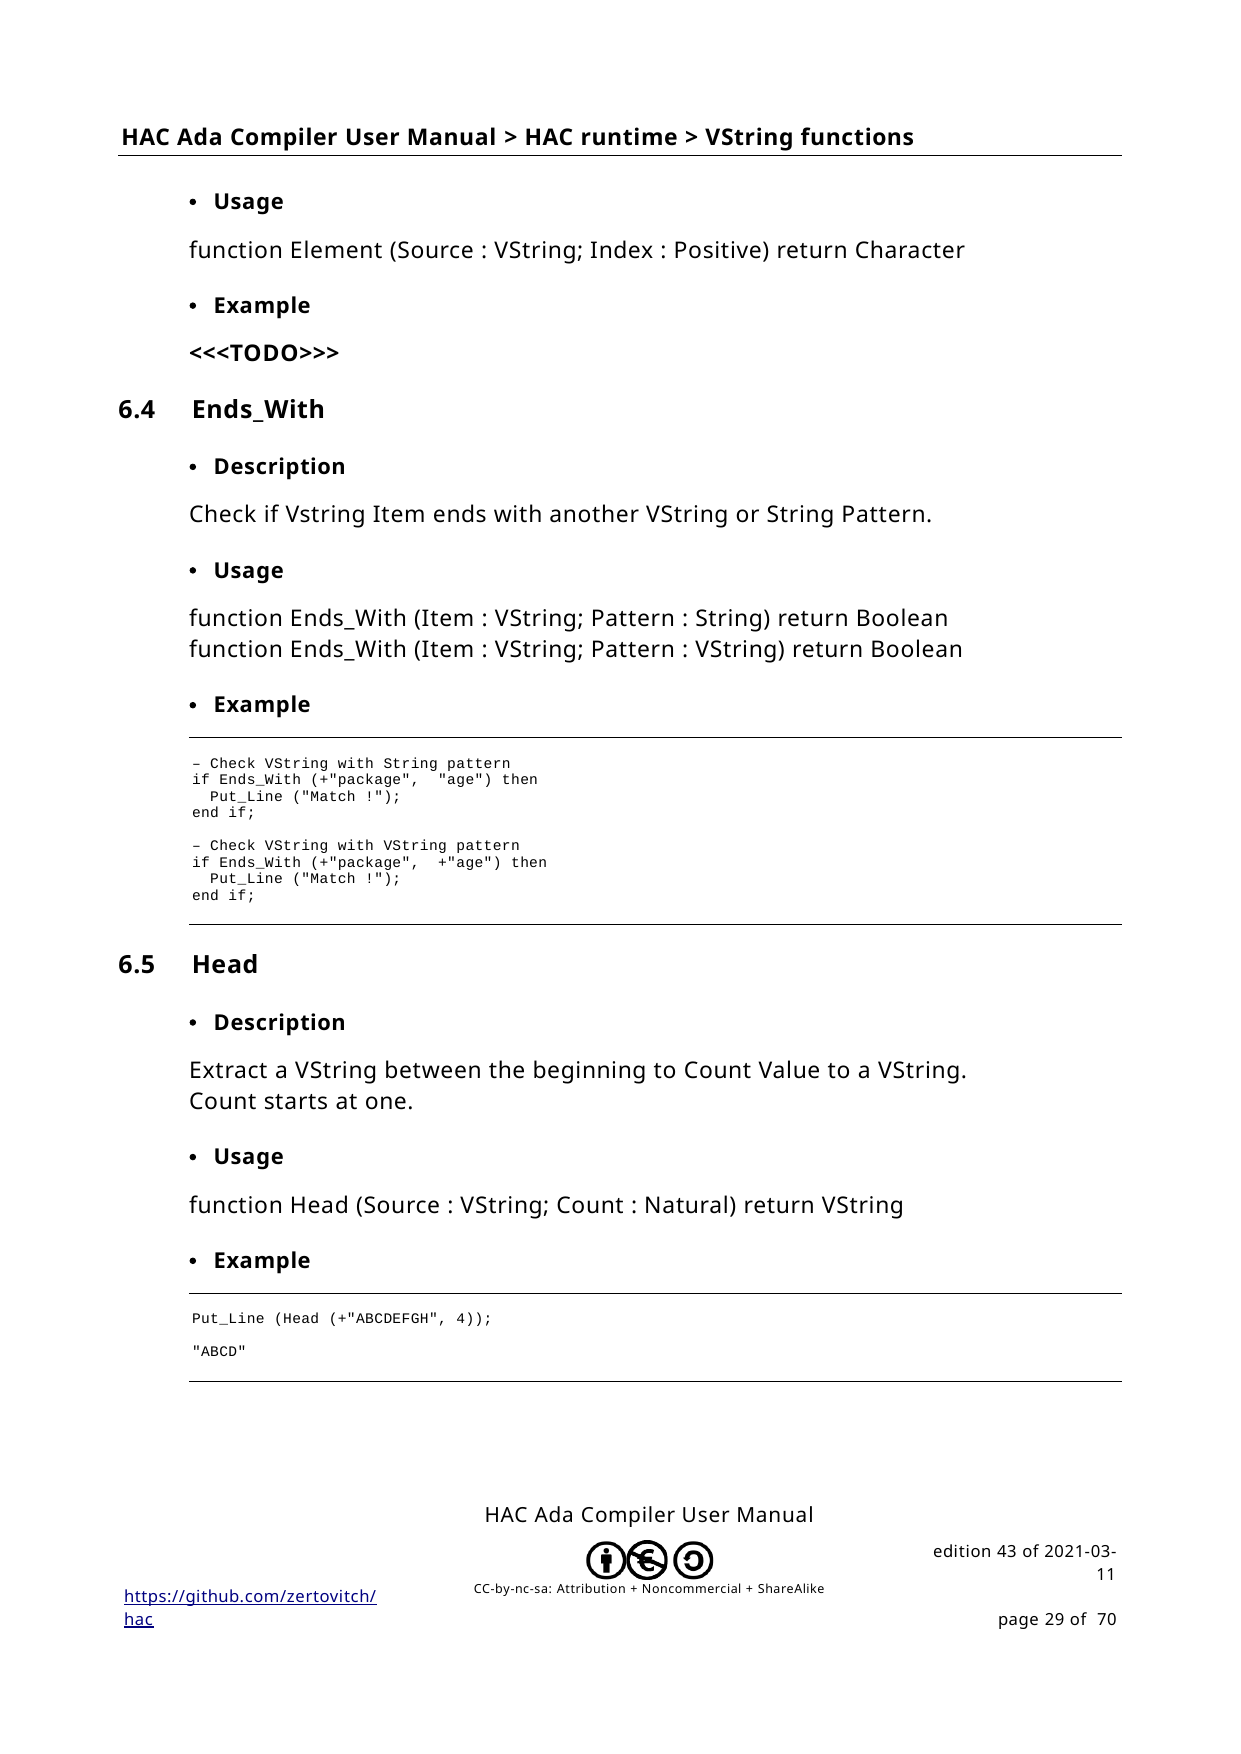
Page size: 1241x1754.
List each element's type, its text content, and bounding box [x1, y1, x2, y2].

text function Ends_With (Item : VString; Pattern : String) return Boolean [189, 602, 1122, 633]
list – Check VString with String pattern [189, 738, 1122, 770]
subtitle Usage [189, 553, 1122, 584]
picture [672, 1540, 714, 1580]
text Count starts at one. [189, 1085, 1122, 1116]
subtitle Description [189, 449, 1122, 481]
list Put_Line ("Match !"); [189, 786, 1122, 803]
text function Head (Source : VString; Count : Natural) return VString [189, 1189, 1122, 1220]
list – Check VString with VString pattern [189, 819, 1122, 852]
subtitle Head [118, 947, 1122, 981]
subtitle Example [189, 288, 1122, 319]
text Extract a VString between the beginning to Count Value to a VString. [189, 1054, 1122, 1085]
text <<<TODO>>> [189, 337, 1122, 368]
text function Ends_With (Item : VString; Pattern : VString) return Boolean [189, 633, 1122, 664]
subtitle Usage [189, 184, 1122, 216]
list end if; [189, 803, 1122, 819]
picture [585, 1540, 668, 1580]
list Put_Line (Head (+"ABCDEFGH", 4)); "ABCD" [189, 1294, 1122, 1381]
text function Element (Source : VString; Index : Positive) return Character [189, 233, 1122, 264]
subtitle Example [189, 688, 1122, 719]
subtitle Description [189, 1005, 1122, 1036]
subtitle Example [189, 1243, 1122, 1275]
text Check if Vstring Item ends with another VString or String Pattern. [189, 498, 1122, 529]
subtitle Ends_With [118, 392, 1122, 426]
subtitle Usage [189, 1140, 1122, 1171]
list if Ends_With (+"package", +"age") then [189, 852, 1122, 868]
list end if; [189, 885, 1122, 924]
list if Ends_With (+"package", "age") then [189, 770, 1122, 786]
list Put_Line ("Match !"); [189, 868, 1122, 885]
